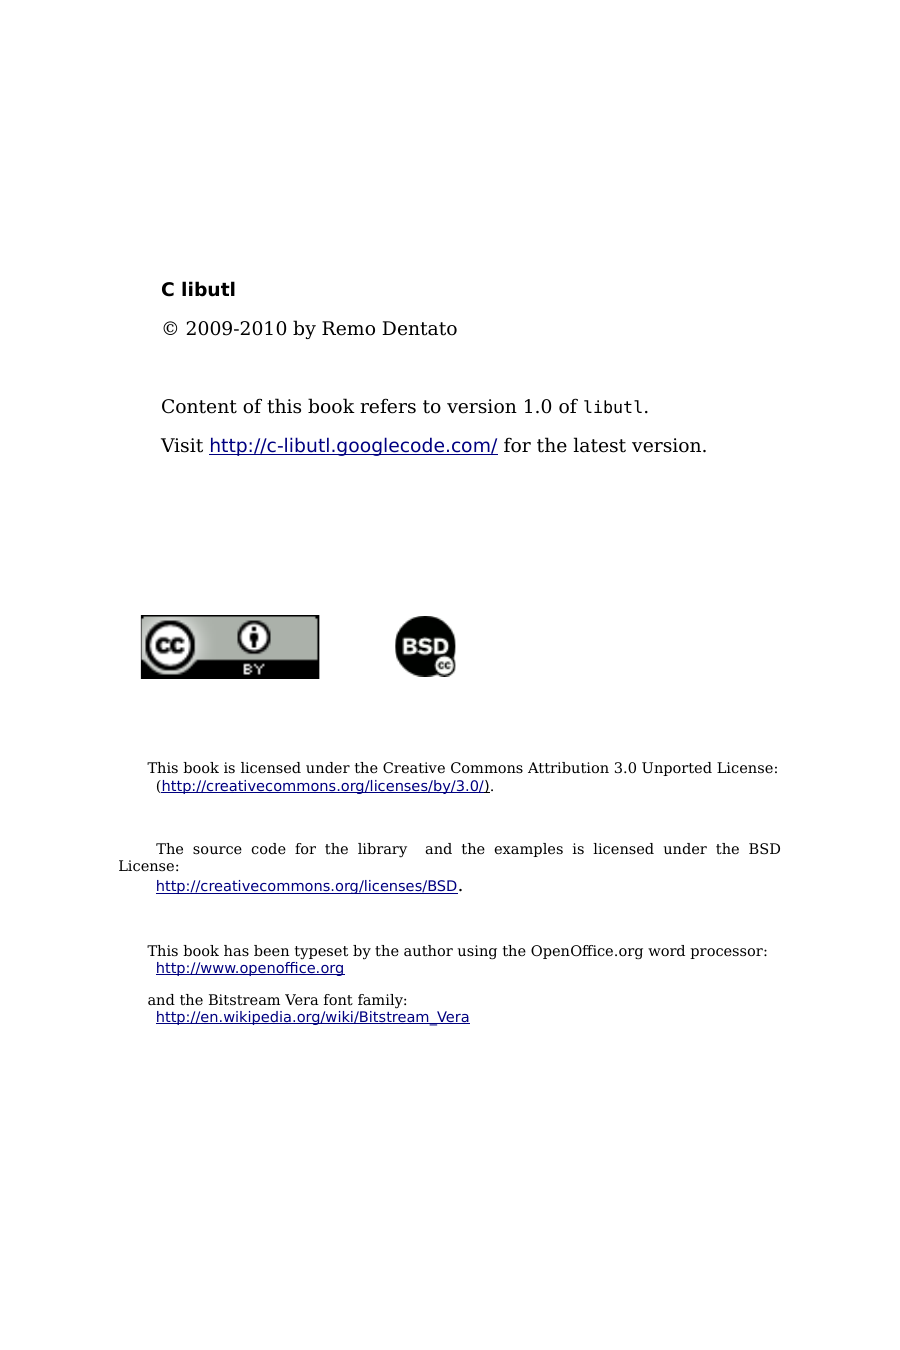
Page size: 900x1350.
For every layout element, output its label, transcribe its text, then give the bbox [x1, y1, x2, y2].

text Visit http://c-libutl.googlecode.com/ for the latest version. [118, 435, 782, 457]
picture [140, 615, 320, 679]
text (http://creativecommons.org/licenses/by/3.0/). [118, 777, 782, 794]
text © 2009-2010 by Remo Dentato [118, 318, 782, 340]
text http://www.openoffice.org [118, 959, 782, 976]
text Content of this book refers to version 1.0 of libutl. [118, 396, 782, 418]
text The source code for the library and the examples is licensed under the BSD License: [118, 841, 782, 874]
text http://en.wikipedia.org/wiki/Bitstream_Vera [118, 1008, 782, 1025]
text C libutl [118, 279, 782, 301]
text http://creativecommons.org/licenses/BSD. [118, 874, 782, 896]
picture [395, 616, 456, 677]
text and the Bitstream Vera font family: [118, 991, 782, 1008]
text This book has been typeset by the author using the OpenOffice.org word processor: [118, 942, 782, 959]
text This book is licensed under the Creative Commons Attribution 3.0 Unported License: [118, 760, 782, 777]
